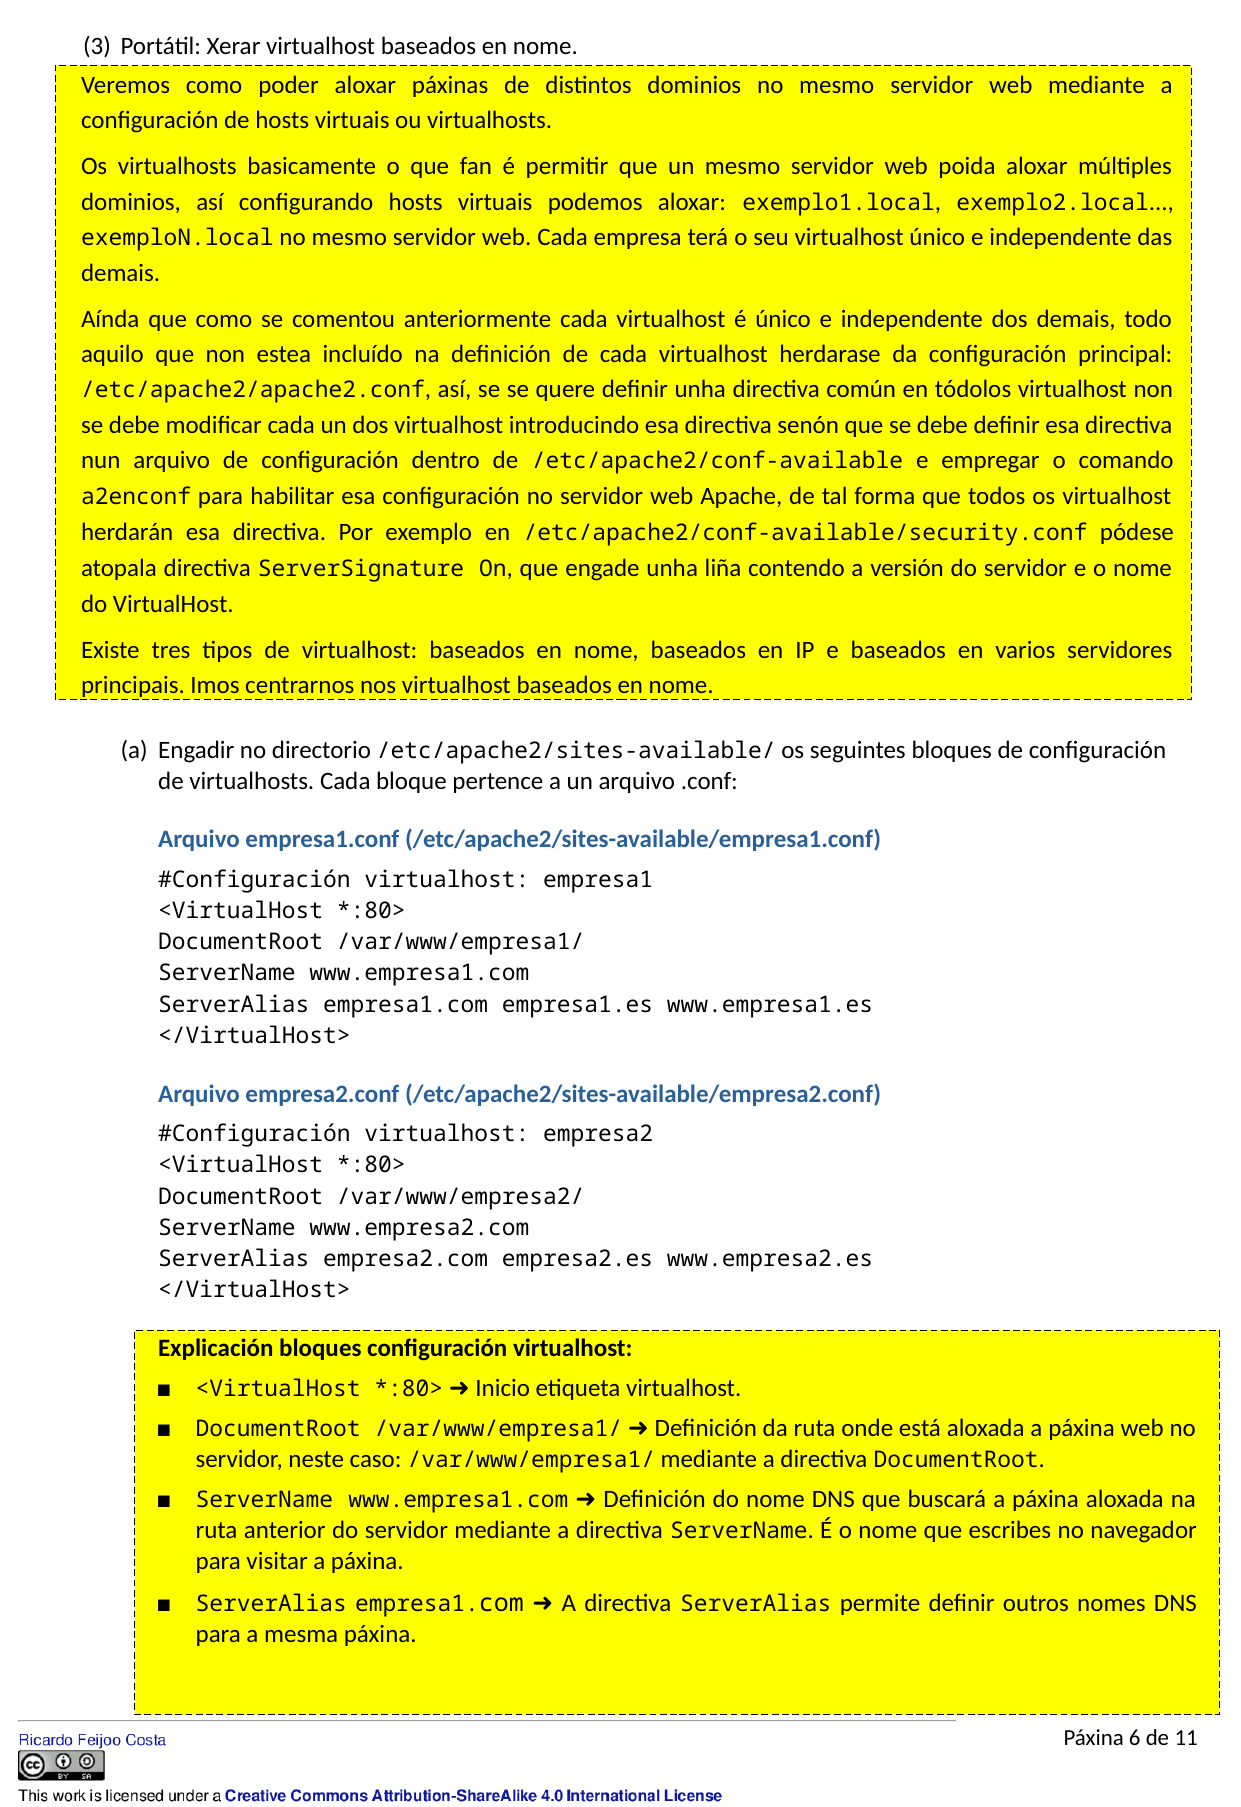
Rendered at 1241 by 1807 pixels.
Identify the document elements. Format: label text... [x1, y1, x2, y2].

list #Configuración virtualhost: empresa2 <VirtualHost *:80> DocumentRoot /var/www/empresa2/ ServerName www.empresa2.com ServerAlias empresa2.com empresa2.es www.empresa2.es </VirtualHost> [120, 1117, 1197, 1304]
list Aínda que como se comentou anteriormente cada virtualhost é único e independente dos demais, todo aquilo que non estea incluído na definición de cada virtualhost herdarase da configuración principal: /etc/apache2/apache2.conf, así, se se quere definir unha directiva común en tódolos virtualhost non se debe modificar cada un dos virtualhost introducindo esa directiva senón que se debe definir esa directiva nun arquivo de configuración dentro de /etc/apache2/conf-available e empregar o comando a2enconf para habilitar esa configuración no servidor web Apache, de tal forma que todos os virtualhost herdarán esa directiva. Por exemplo en /etc/apache2/conf-available/security.conf pódese atopala directiva ServerSignature On, que engade unha liña contendo a versión do servidor e o nome do VirtualHost. [45, 303, 1174, 618]
list DocumentRoot /var/www/empresa1/ ➜ Definición da ruta onde está aloxada a páxina web no servidor, neste caso: /var/www/empresa1/ mediante a directiva DocumentRoot. [158, 1412, 1197, 1474]
list Veremos como poder aloxar páxinas de distintos dominios no mesmo servidor web mediante a configuración de hosts virtuais ou virtualhosts. [45, 69, 1174, 135]
picture [8, 1715, 957, 1806]
list Arquivo empresa2.conf (/etc/apache2/sites-available/empresa2.conf) [120, 1078, 1197, 1108]
list #Configuración virtualhost: empresa1 <VirtualHost *:80> DocumentRoot /var/www/empresa1/ ServerName www.empresa1.com ServerAlias empresa1.com empresa1.es www.empresa1.es </VirtualHost> [120, 863, 1197, 1050]
list Os virtualhosts basicamente o que fan é permitir que un mesmo servidor web poida aloxar múltiples dominios, así configurando hosts virtuais podemos aloxar: exemplo1.local, exemplo2.local..., exemploN.local no mesmo servidor web. Cada empresa terá o seu virtualhost único e independente das demais. [45, 150, 1174, 288]
list ServerAlias empresa1.com ➜ A directiva ServerAlias permite definir outros nomes DNS para a mesma páxina. [158, 1584, 1197, 1649]
list Engadir no directorio /etc/apache2/sites-available/ os seguintes bloques de configuración de virtualhosts. Cada bloque pertence a un arquivo .conf: [120, 734, 1197, 796]
list <VirtualHost *:80> ➜ Inicio etiqueta virtualhost. [158, 1372, 1197, 1403]
list Arquivo empresa1.conf (/etc/apache2/sites-available/empresa1.conf) [120, 823, 1197, 854]
list ServerName www.empresa1.com ➜ Definición do nome DNS que buscará a páxina aloxada na ruta anterior do servidor mediante a directiva ServerName. É o nome que escribes no navegador para visitar a páxina. [158, 1483, 1197, 1576]
list Existe tres tipos de virtualhost: baseados en nome, baseados en IP e baseados en varios servidores principais. Imos centrarnos nos virtualhost baseados en nome. [45, 634, 1174, 699]
list Portátil: Xerar virtualhost baseados en nome. [83, 30, 1197, 60]
list Explicación bloques configuración virtualhost: [120, 1332, 1197, 1363]
